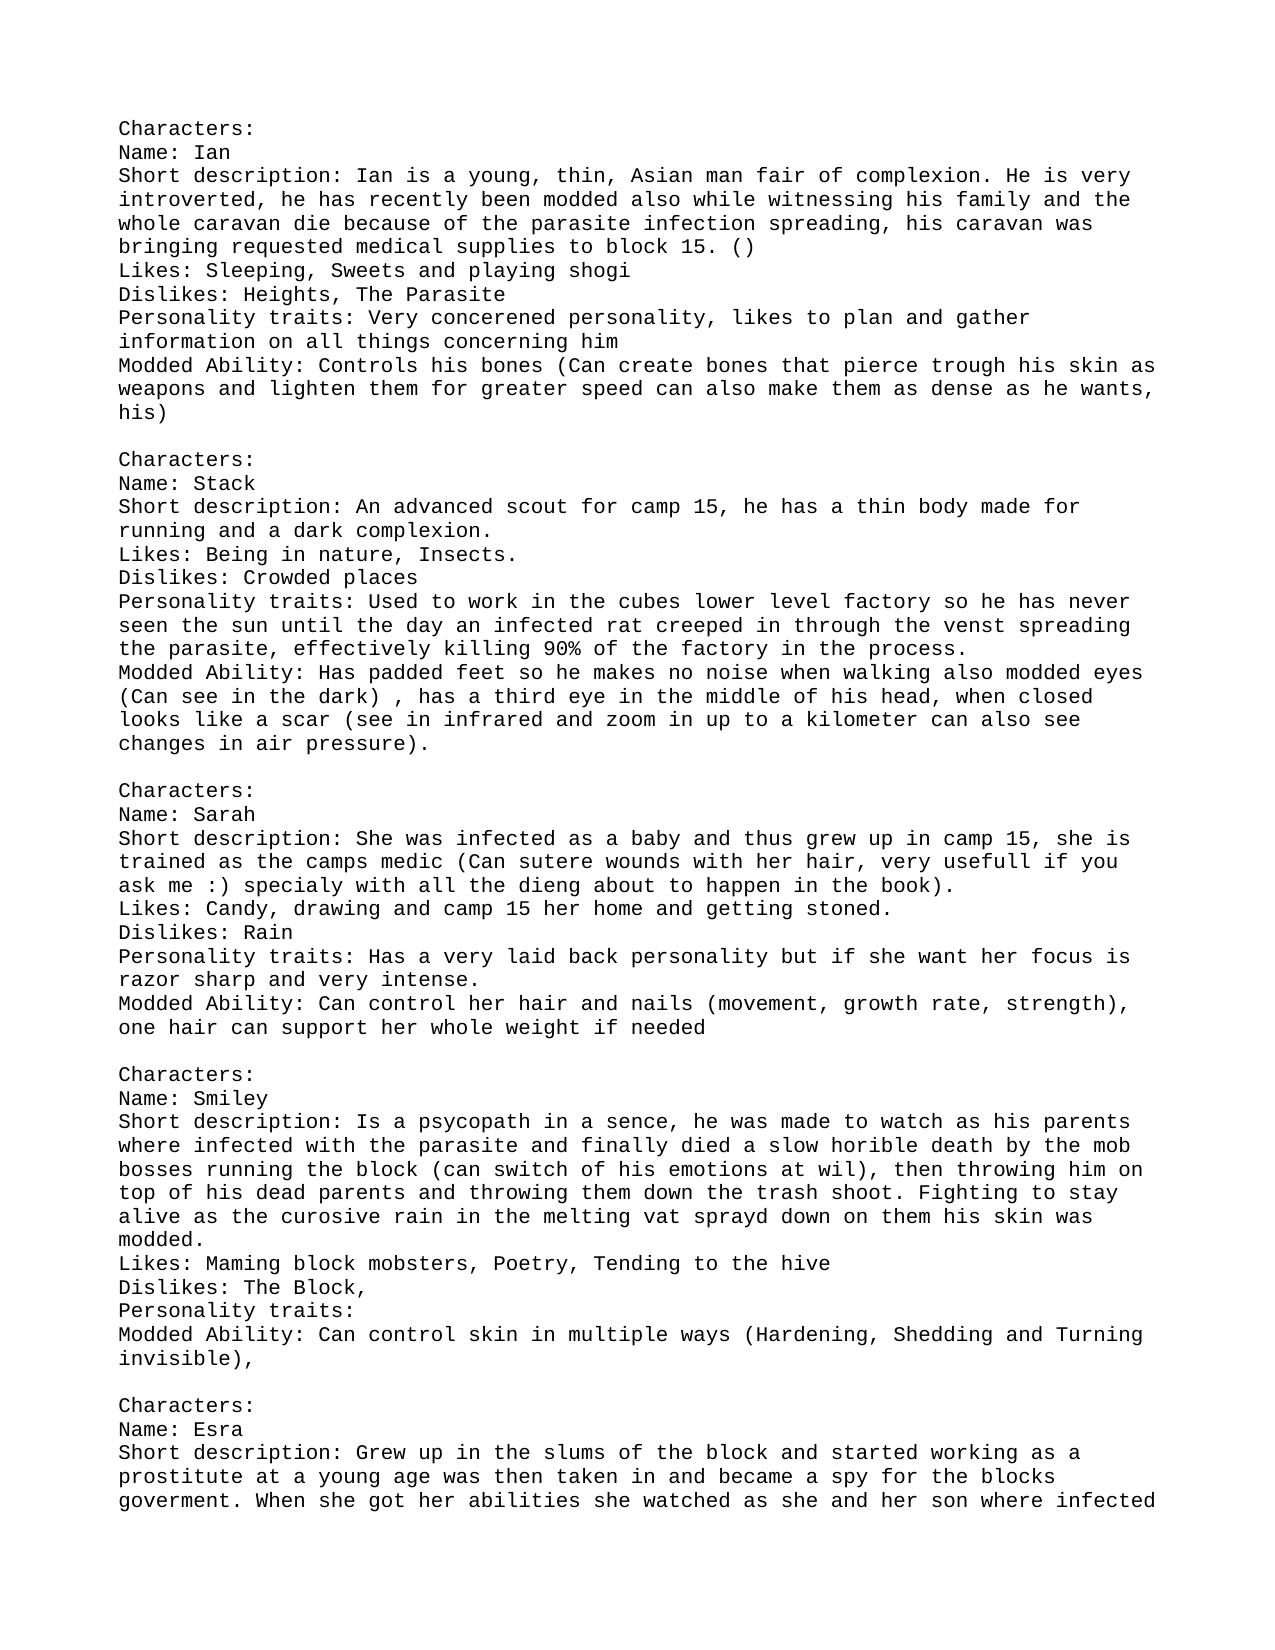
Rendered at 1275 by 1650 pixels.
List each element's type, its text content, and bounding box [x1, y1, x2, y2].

text Dislikes: Heights, The Parasite [118, 284, 1157, 307]
text Personality traits: Used to work in the cubes lower level factory so he has never seen the sun until the day an infected rat creeped in through the venst spreading the parasite, effectively killing 90% of the factory in the process. [118, 591, 1157, 662]
text Characters: [118, 449, 1157, 473]
text Name: Ian [118, 142, 1157, 165]
text Likes: Sleeping, Sweets and playing shogi [118, 260, 1157, 284]
text Name: Stack [118, 473, 1157, 496]
text Personality traits: [118, 1300, 1157, 1324]
text Modded Ability: Can control her hair and nails (movement, growth rate, strength), one hair can support her whole weight if needed [118, 993, 1157, 1040]
text Name: Smiley [118, 1088, 1157, 1111]
text Dislikes: The Block, [118, 1277, 1157, 1300]
text Modded Ability: Controls his bones (Can create bones that pierce trough his skin as weapons and lighten them for greater speed can also make them as dense as he wants, his) [118, 354, 1157, 426]
text Modded Ability: Can control skin in multiple ways (Hardening, Shedding and Turning invisible), [118, 1324, 1157, 1371]
text Name: Esra [118, 1419, 1157, 1442]
text Characters: [118, 118, 1157, 142]
text Personality traits: Has a very laid back personality but if she want her focus is razor sharp and very intense. [118, 946, 1157, 993]
text Likes: Candy, drawing and camp 15 her home and getting stoned. [118, 898, 1157, 922]
text Short description: An advanced scout for camp 15, he has a thin body made for running and a dark complexion. [118, 496, 1157, 544]
text Short description: Grew up in the slums of the block and started working as a prostitute at a young age was then taken in and became a spy for the blocks goverment. When she got her abilities she watched as she and her son where infected [118, 1442, 1157, 1513]
text Likes: Maming block mobsters, Poetry, Tending to the hive [118, 1253, 1157, 1277]
text Short description: Ian is a young, thin, Asian man fair of complexion. He is very introverted, he has recently been modded also while witnessing his family and the whole caravan die because of the parasite infection spreading, his caravan was bringing requested medical supplies to block 15. () [118, 165, 1157, 260]
text Modded Ability: Has padded feet so he makes no noise when walking also modded eyes (Can see in the dark) , has a third eye in the middle of his head, when closed looks like a scar (see in infrared and zoom in up to a kilometer can also see changes in air pressure). [118, 662, 1157, 757]
text Characters: [118, 1395, 1157, 1419]
text Short description: She was infected as a baby and thus grew up in camp 15, she is trained as the camps medic (Can sutere wounds with her hair, very usefull if you ask me :) specialy with all the dieng about to happen in the book). [118, 827, 1157, 898]
text Characters: [118, 780, 1157, 804]
text Short description: Is a psycopath in a sence, he was made to watch as his parents where infected with the parasite and finally died a slow horible death by the mob bosses running the block (can switch of his emotions at wil), then throwing him on top of his dead parents and throwing them down the trash shoot. Fighting to stay alive as the curosive rain in the melting vat sprayd down on them his skin was modded. [118, 1111, 1157, 1253]
text Likes: Being in nature, Insects. [118, 544, 1157, 567]
text Dislikes: Crowded places [118, 567, 1157, 591]
text Dislikes: Rain [118, 922, 1157, 946]
text Name: Sarah [118, 804, 1157, 827]
text Characters: [118, 1064, 1157, 1088]
text Personality traits: Very concerened personality, likes to plan and gather information on all things concerning him [118, 307, 1157, 354]
